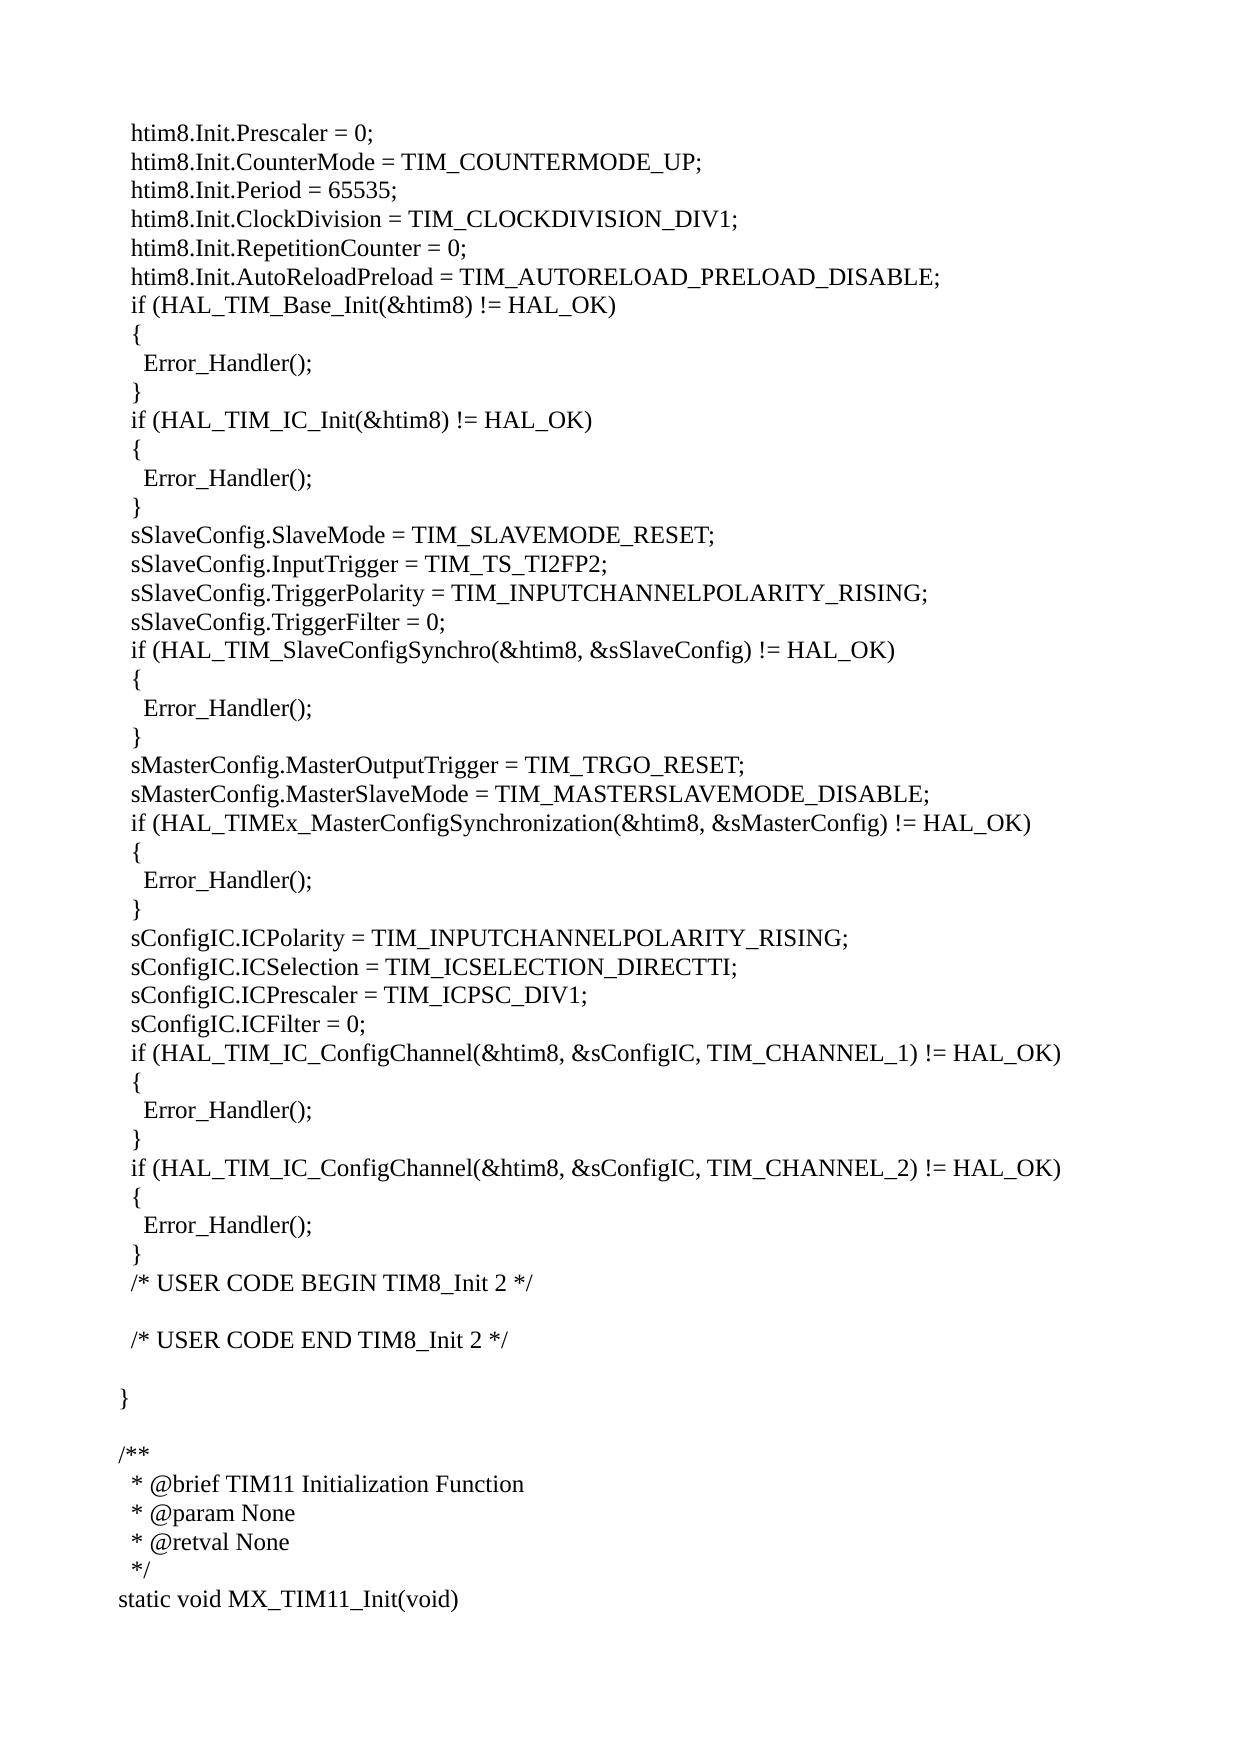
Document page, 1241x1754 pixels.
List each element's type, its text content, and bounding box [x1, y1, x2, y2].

text { [118, 664, 1122, 693]
text /* USER CODE END TIM8_Init 2 */ [118, 1326, 1122, 1354]
text sSlaveConfig.TriggerFilter = 0; [118, 607, 1122, 636]
text } [118, 722, 1122, 751]
text Error_Handler(); [118, 463, 1122, 492]
text static void MX_TIM11_Init(void) [118, 1584, 1122, 1613]
text htim8.Init.Period = 65535; [118, 176, 1122, 204]
text htim8.Init.AutoReloadPreload = TIM_AUTORELOAD_PRELOAD_DISABLE; [118, 262, 1122, 291]
text } [118, 492, 1122, 521]
text htim8.Init.ClockDivision = TIM_CLOCKDIVISION_DIV1; [118, 204, 1122, 233]
text } [118, 1124, 1122, 1153]
text if (HAL_TIM_SlaveConfigSynchro(&htim8, &sSlaveConfig) != HAL_OK) [118, 636, 1122, 664]
text Error_Handler(); [118, 693, 1122, 722]
text sSlaveConfig.SlaveMode = TIM_SLAVEMODE_RESET; [118, 521, 1122, 549]
text Error_Handler(); [118, 1096, 1122, 1124]
text } [118, 1239, 1122, 1268]
text if (HAL_TIM_IC_Init(&htim8) != HAL_OK) [118, 406, 1122, 434]
text sMasterConfig.MasterOutputTrigger = TIM_TRGO_RESET; [118, 751, 1122, 779]
text sConfigIC.ICPolarity = TIM_INPUTCHANNELPOLARITY_RISING; [118, 923, 1122, 952]
text * @param None [118, 1498, 1122, 1527]
text Error_Handler(); [118, 1211, 1122, 1239]
text sConfigIC.ICFilter = 0; [118, 1009, 1122, 1038]
text sSlaveConfig.InputTrigger = TIM_TS_TI2FP2; [118, 549, 1122, 578]
text * @brief TIM11 Initialization Function [118, 1469, 1122, 1498]
text } [118, 894, 1122, 923]
text { [118, 837, 1122, 866]
text { [118, 319, 1122, 348]
text htim8.Init.CounterMode = TIM_COUNTERMODE_UP; [118, 147, 1122, 176]
text /* USER CODE BEGIN TIM8_Init 2 */ [118, 1268, 1122, 1297]
text if (HAL_TIM_IC_ConfigChannel(&htim8, &sConfigIC, TIM_CHANNEL_1) != HAL_OK) [118, 1038, 1122, 1067]
text sMasterConfig.MasterSlaveMode = TIM_MASTERSLAVEMODE_DISABLE; [118, 779, 1122, 808]
text */ [118, 1556, 1122, 1584]
text sConfigIC.ICPrescaler = TIM_ICPSC_DIV1; [118, 981, 1122, 1009]
text /** [118, 1441, 1122, 1469]
text { [118, 1182, 1122, 1211]
text sSlaveConfig.TriggerPolarity = TIM_INPUTCHANNELPOLARITY_RISING; [118, 578, 1122, 607]
text sConfigIC.ICSelection = TIM_ICSELECTION_DIRECTTI; [118, 952, 1122, 981]
text * @retval None [118, 1527, 1122, 1556]
text if (HAL_TIMEx_MasterConfigSynchronization(&htim8, &sMasterConfig) != HAL_OK) [118, 808, 1122, 837]
text htim8.Init.Prescaler = 0; [118, 118, 1122, 147]
text if (HAL_TIM_Base_Init(&htim8) != HAL_OK) [118, 291, 1122, 319]
text } [118, 1383, 1122, 1412]
text } [118, 377, 1122, 406]
text { [118, 434, 1122, 463]
text htim8.Init.RepetitionCounter = 0; [118, 233, 1122, 262]
text Error_Handler(); [118, 348, 1122, 377]
text Error_Handler(); [118, 866, 1122, 894]
text { [118, 1067, 1122, 1096]
text if (HAL_TIM_IC_ConfigChannel(&htim8, &sConfigIC, TIM_CHANNEL_2) != HAL_OK) [118, 1153, 1122, 1182]
